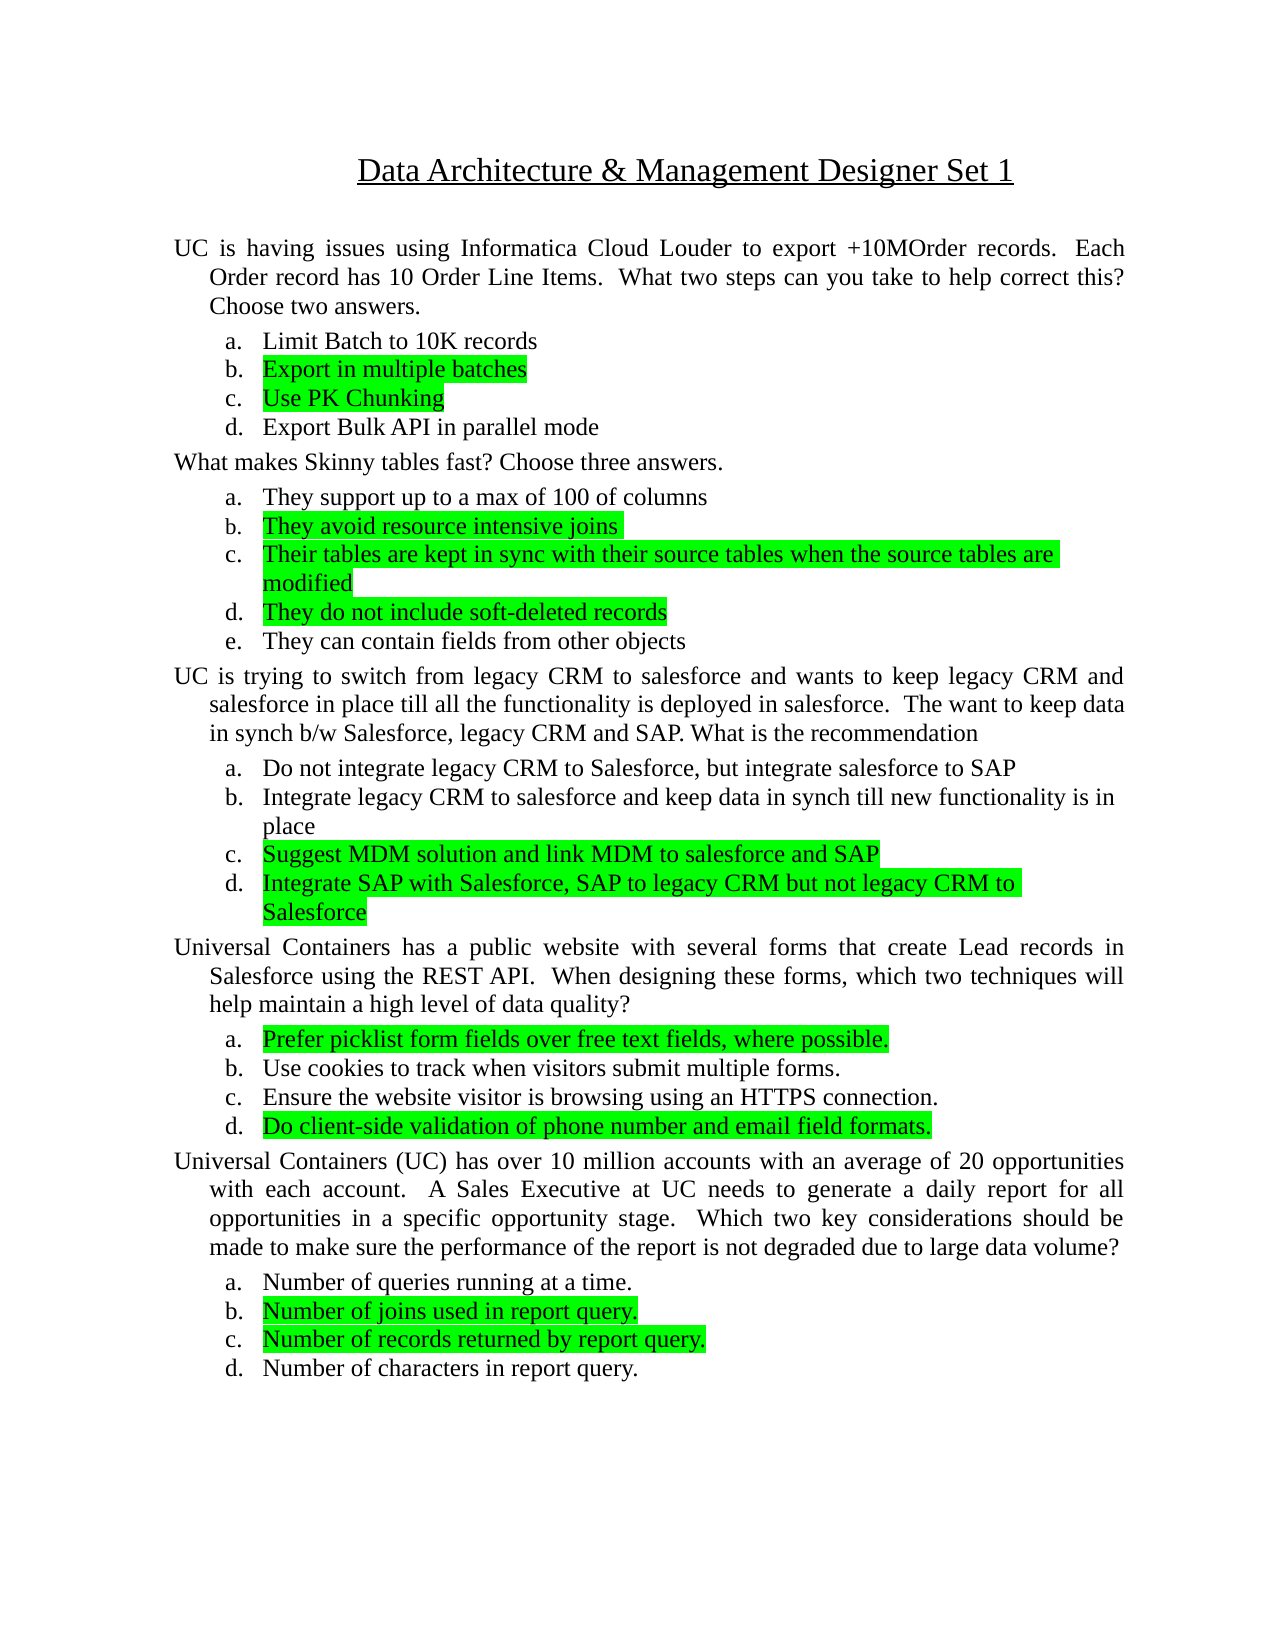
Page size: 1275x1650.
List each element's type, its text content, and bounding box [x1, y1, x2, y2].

subtitle Number of records returned by report query. [225, 1324, 1125, 1353]
subtitle Number of queries running at a time. [225, 1267, 1125, 1296]
subtitle Their tables are kept in sync with their source tables when the source tables are modified [225, 539, 1125, 597]
subtitle Number of characters in report query. [225, 1353, 1125, 1382]
subtitle Limit Batch to 10K records [225, 326, 1125, 354]
subtitle Export in multiple batches [225, 354, 1125, 383]
subtitle What makes Skinny tables fast? Choose three answers. [174, 447, 1125, 476]
subtitle They support up to a max of 100 of columns [225, 482, 1125, 511]
subtitle Integrate legacy CRM to salesforce and keep data in synch till new functionality is in place [225, 782, 1125, 839]
subtitle Ensure the website visitor is browsing using an HTTPS connection. [225, 1082, 1125, 1111]
subtitle UC is having issues using Informatica Cloud Louder to export +10MOrder records. Each Order record has 10 Order Line Items. What two steps can you take to help correct this? Choose two answers. [174, 233, 1125, 319]
subtitle They can contain fields from other objects [225, 626, 1125, 654]
subtitle They avoid resource intensive joins [225, 511, 1125, 539]
subtitle UC is trying to switch from legacy CRM to salesforce and wants to keep legacy CRM and salesforce in place till all the functionality is deployed in salesforce. The want to keep data in synch b/w Salesforce, legacy CRM and SAP. What is the recommendation [174, 661, 1125, 747]
subtitle Do not integrate legacy CRM to Salesforce, but integrate salesforce to SAP [225, 753, 1125, 782]
subtitle Integrate SAP with Salesforce, SAP to legacy CRM but not legacy CRM to Salesforce [225, 868, 1125, 926]
text Data Architecture & Management Designer Set 1 [246, 150, 1125, 188]
subtitle Number of joins used in report query. [225, 1296, 1125, 1324]
subtitle Prefer picklist form fields over free text fields, where possible. [225, 1024, 1125, 1053]
subtitle Universal Containers has a public website with several forms that create Lead records in Salesforce using the REST API. When designing these forms, which two techniques will help maintain a high level of data quality? [174, 932, 1125, 1018]
subtitle Use cookies to track when visitors submit multiple forms. [225, 1053, 1125, 1082]
subtitle Suggest MDM solution and link MDM to salesforce and SAP [225, 839, 1125, 868]
subtitle They do not include soft-deleted records [225, 597, 1125, 626]
subtitle Export Bulk API in parallel mode [225, 412, 1125, 441]
subtitle Do client-side validation of phone number and email field formats. [225, 1111, 1125, 1139]
subtitle Universal Containers (UC) has over 10 million accounts with an average of 20 opportunities with each account. A Sales Executive at UC needs to generate a daily report for all opportunities in a specific opportunity stage. Which two key considerations should be made to make sure the performance of the report is not degraded due to large data volume? [174, 1146, 1125, 1261]
subtitle Use PK Chunking [225, 383, 1125, 412]
